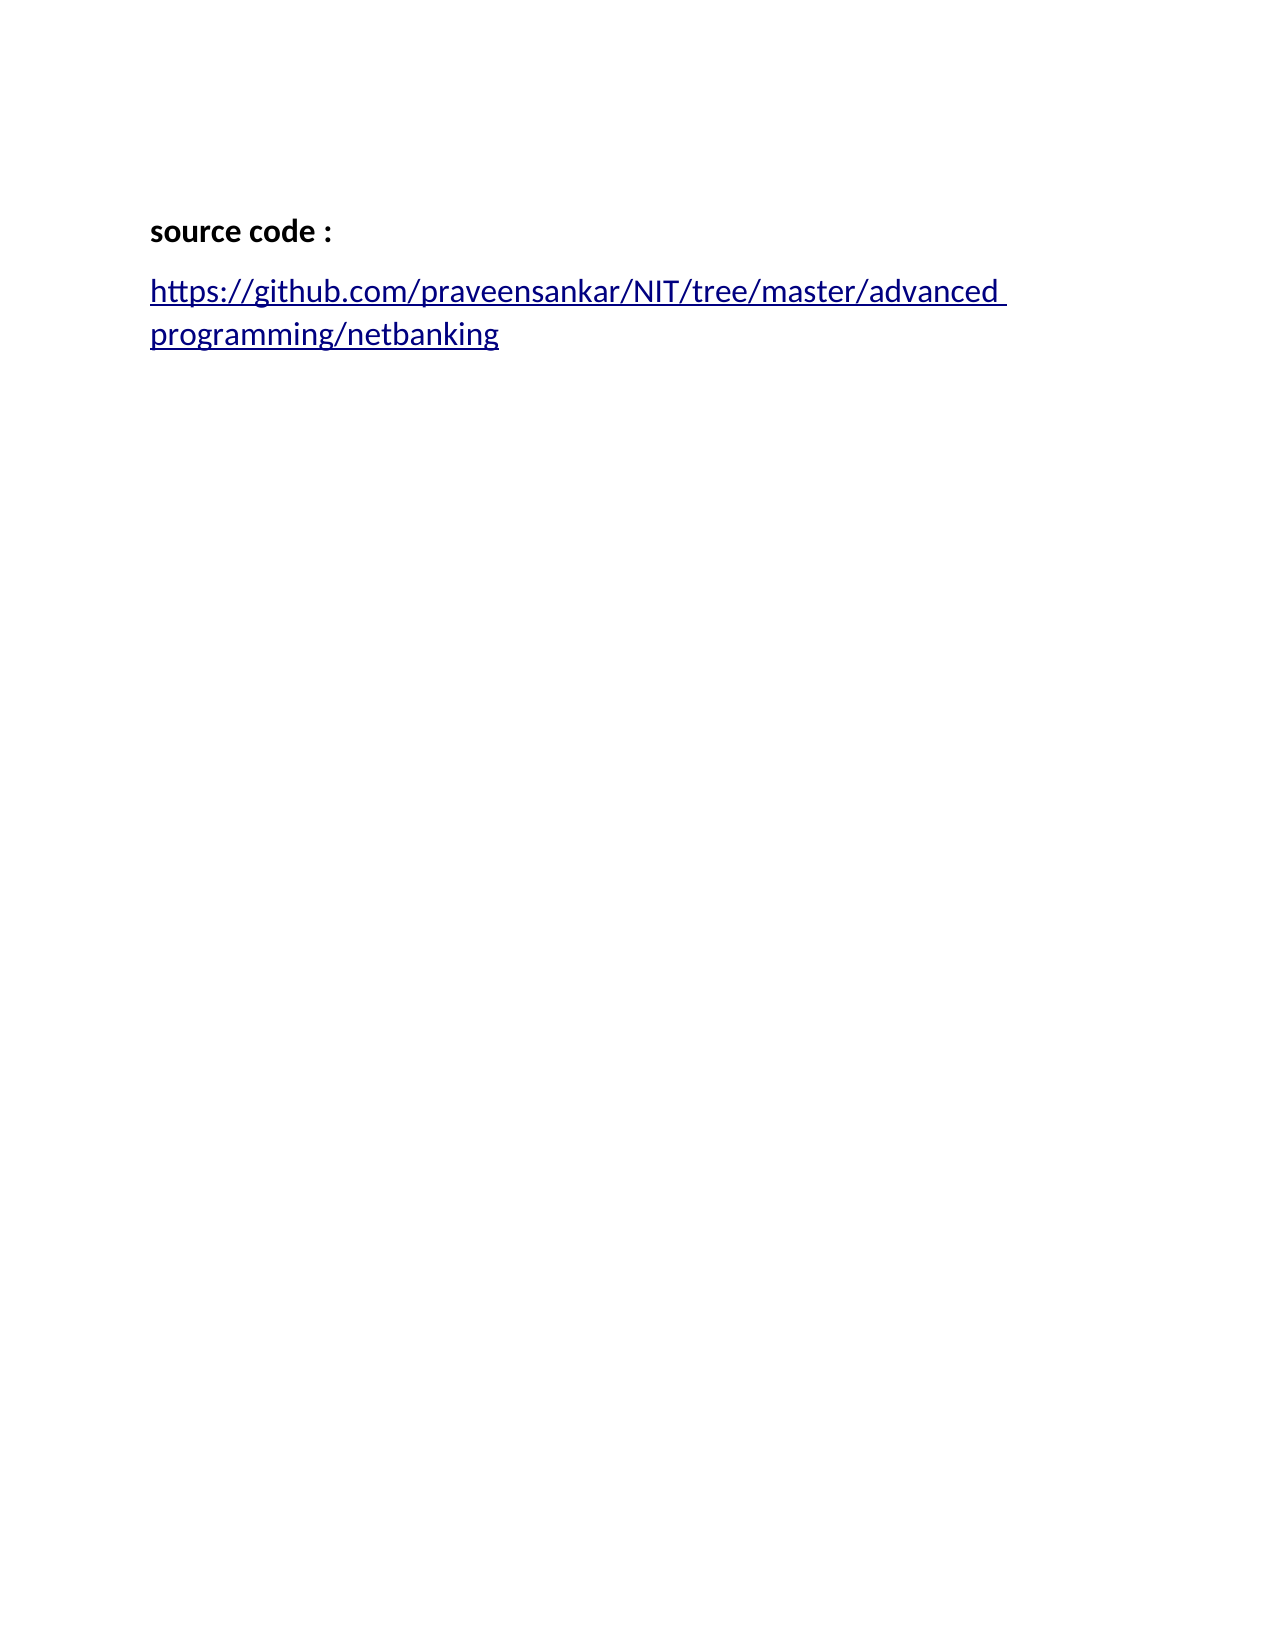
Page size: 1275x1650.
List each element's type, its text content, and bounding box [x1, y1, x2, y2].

text https://github.com/praveensankar/NIT/tree/master/advanced programming/netbanking [150, 269, 1125, 353]
text source code : [150, 210, 1125, 251]
